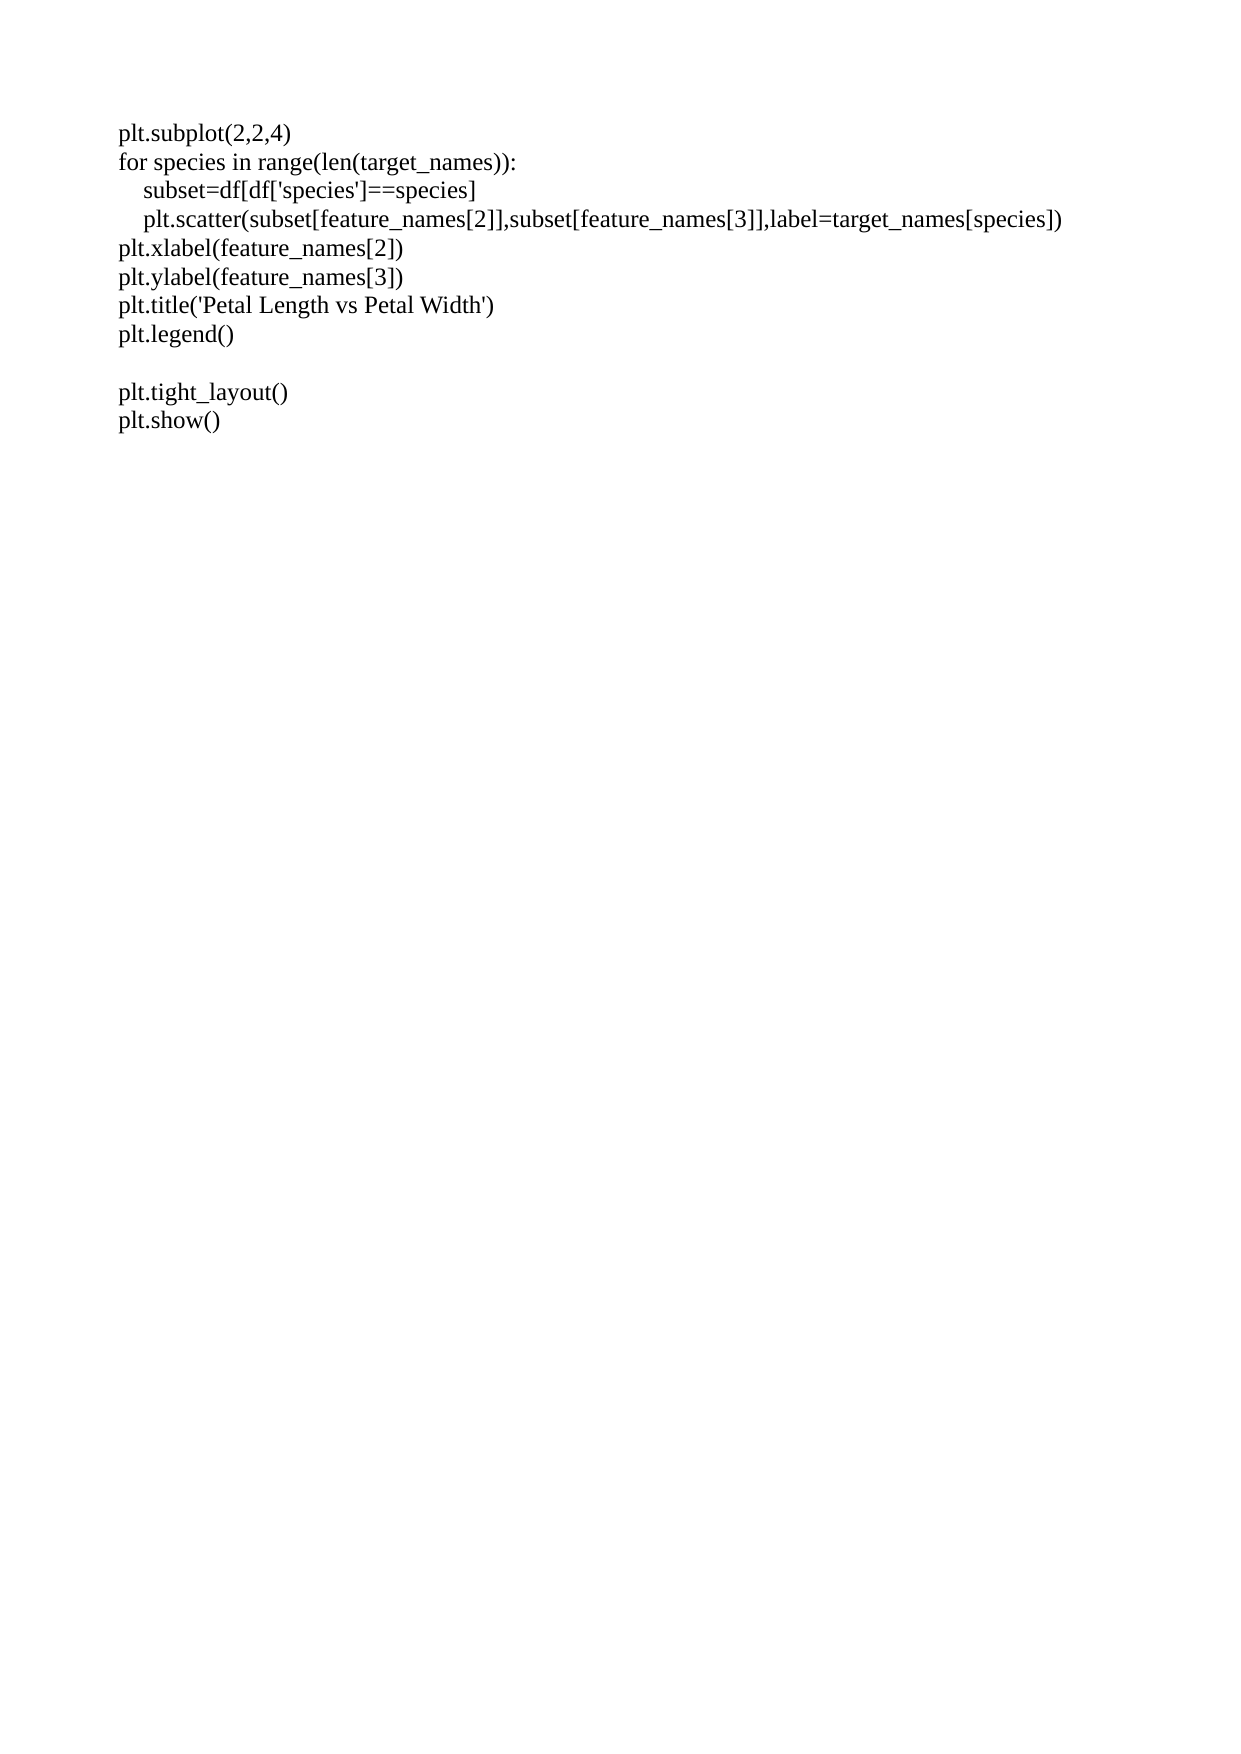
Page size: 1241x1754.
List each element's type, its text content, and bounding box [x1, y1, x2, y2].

text plt.subplot(2,2,4) [118, 118, 1122, 147]
text plt.scatter(subset[feature_names[2]],subset[feature_names[3]],label=target_names[species]) [118, 204, 1122, 233]
text plt.show() [118, 406, 1122, 434]
text plt.title('Petal Length vs Petal Width') [118, 291, 1122, 319]
text plt.ylabel(feature_names[3]) [118, 262, 1122, 291]
text for species in range(len(target_names)): [118, 147, 1122, 176]
text plt.xlabel(feature_names[2]) [118, 233, 1122, 262]
text plt.legend() [118, 319, 1122, 348]
text subset=df[df['species']==species] [118, 176, 1122, 204]
text plt.tight_layout() [118, 377, 1122, 406]
